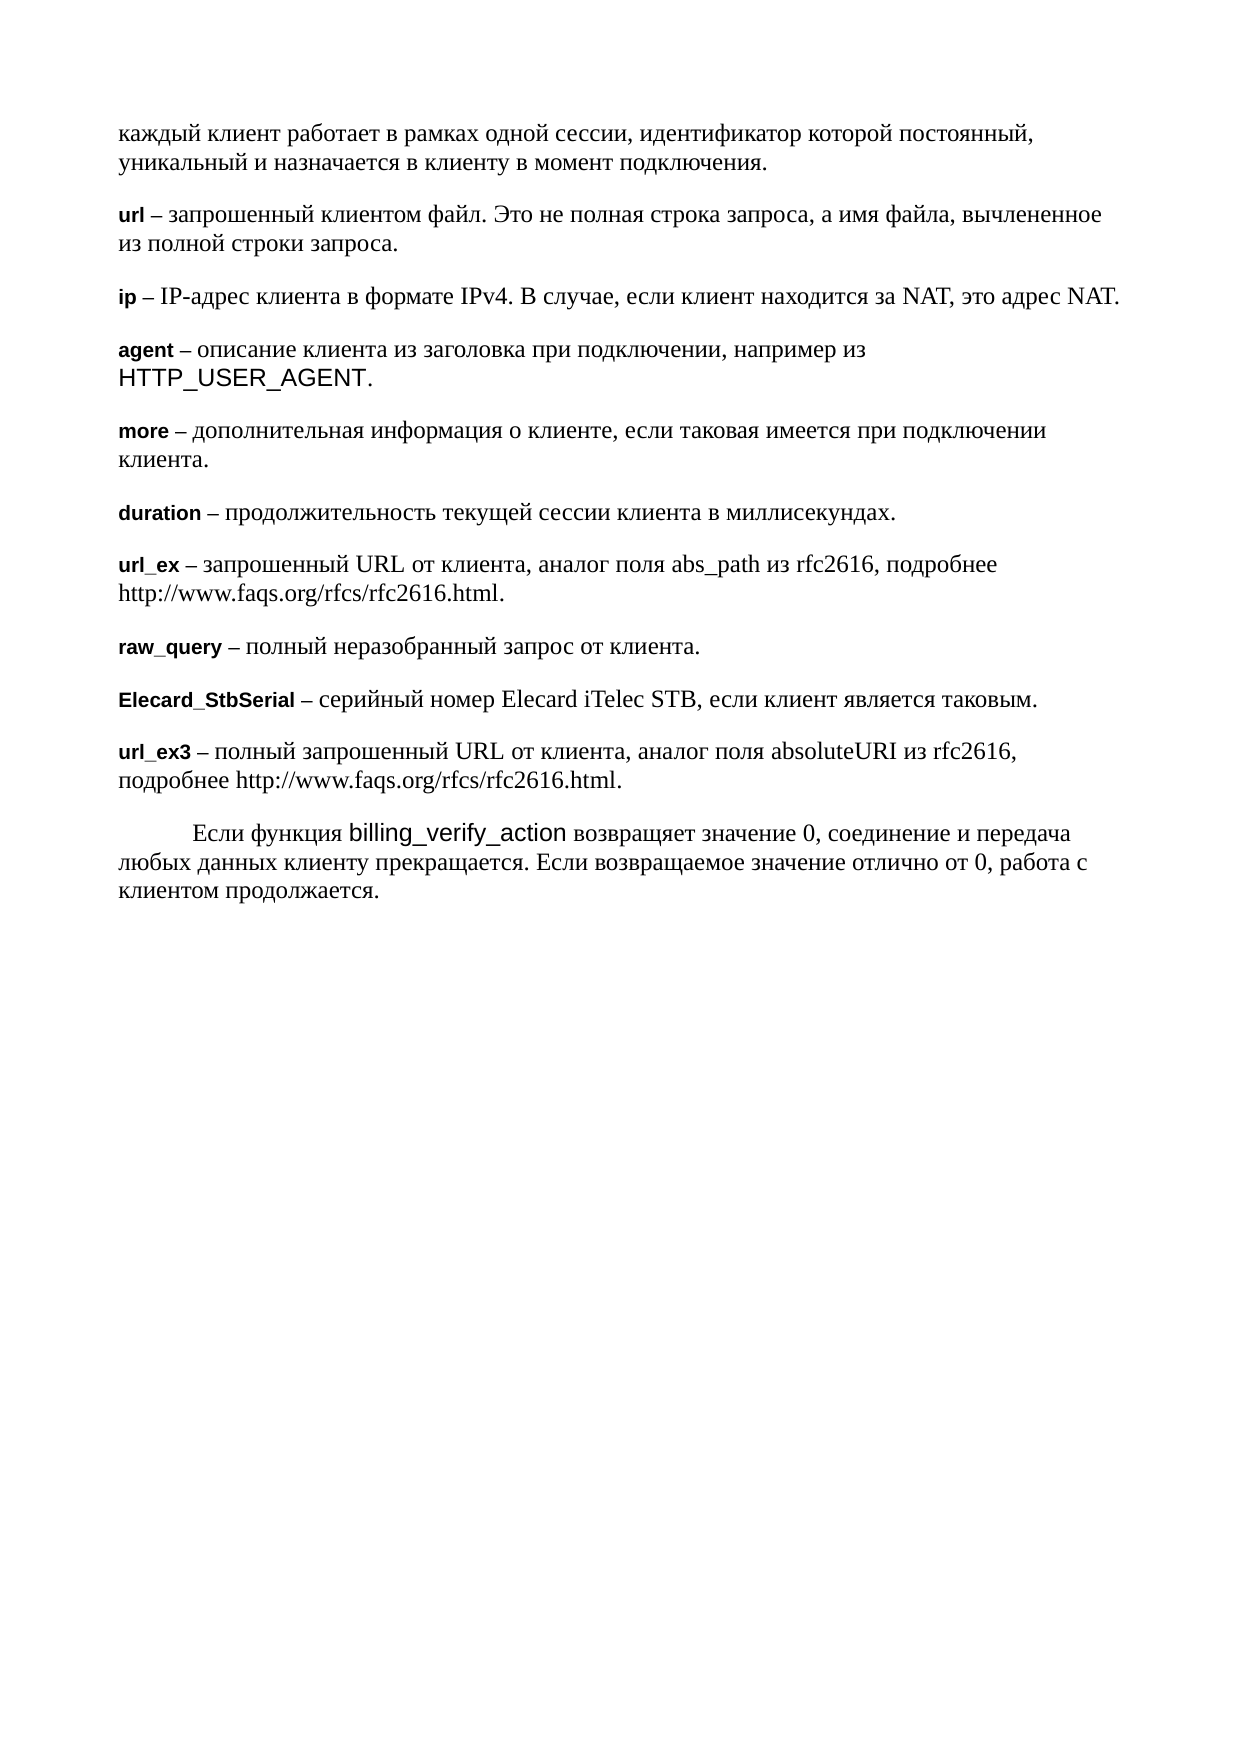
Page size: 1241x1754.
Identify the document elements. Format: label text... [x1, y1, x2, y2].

text duration – продолжительность текущей сессии клиента в миллисекундах. [118, 497, 1122, 526]
text url_ex – запрошенный URL от клиента, аналог поля abs_path из rfc2616, подробнее http://www.faqs.org/rfcs/rfc2616.html. [118, 549, 1122, 607]
text url_ex3 – полный запрошенный URL от клиента, аналог поля absoluteURI из rfc2616, подробнее http://www.faqs.org/rfcs/rfc2616.html. [118, 736, 1122, 794]
text more – дополнительная информация о клиенте, если таковая имеется при подключении клиента. [118, 415, 1122, 473]
text raw_query – полный неразобранный запрос от клиента. [118, 631, 1122, 660]
text url – запрошенный клиентом файл. Это не полная строка запроса, а имя файла, вычлененное из полной строки запроса. [118, 199, 1122, 257]
text Elecard_StbSerial – серийный номер Elecard iTelec STB, если клиент является таковым. [118, 684, 1122, 712]
text каждый клиент работает в рамках одной сессии, идентификатор которой постоянный, уникальный и назначается в клиенту в момент подключения. [118, 118, 1122, 176]
text Если функция billing_verify_action возвращяет значение 0, соединение и передача любых данных клиенту прекращается. Если возвращаемое значение отлично от 0, работа с клиентом продолжается. [118, 818, 1122, 904]
text agent – описание клиента из заголовка при подключении, например из HTTP_USER_AGENT. [118, 334, 1122, 391]
text ip – IP-адрес клиента в формате IPv4. В случае, если клиент находится за NAT, это адрес NAT. [118, 281, 1122, 310]
